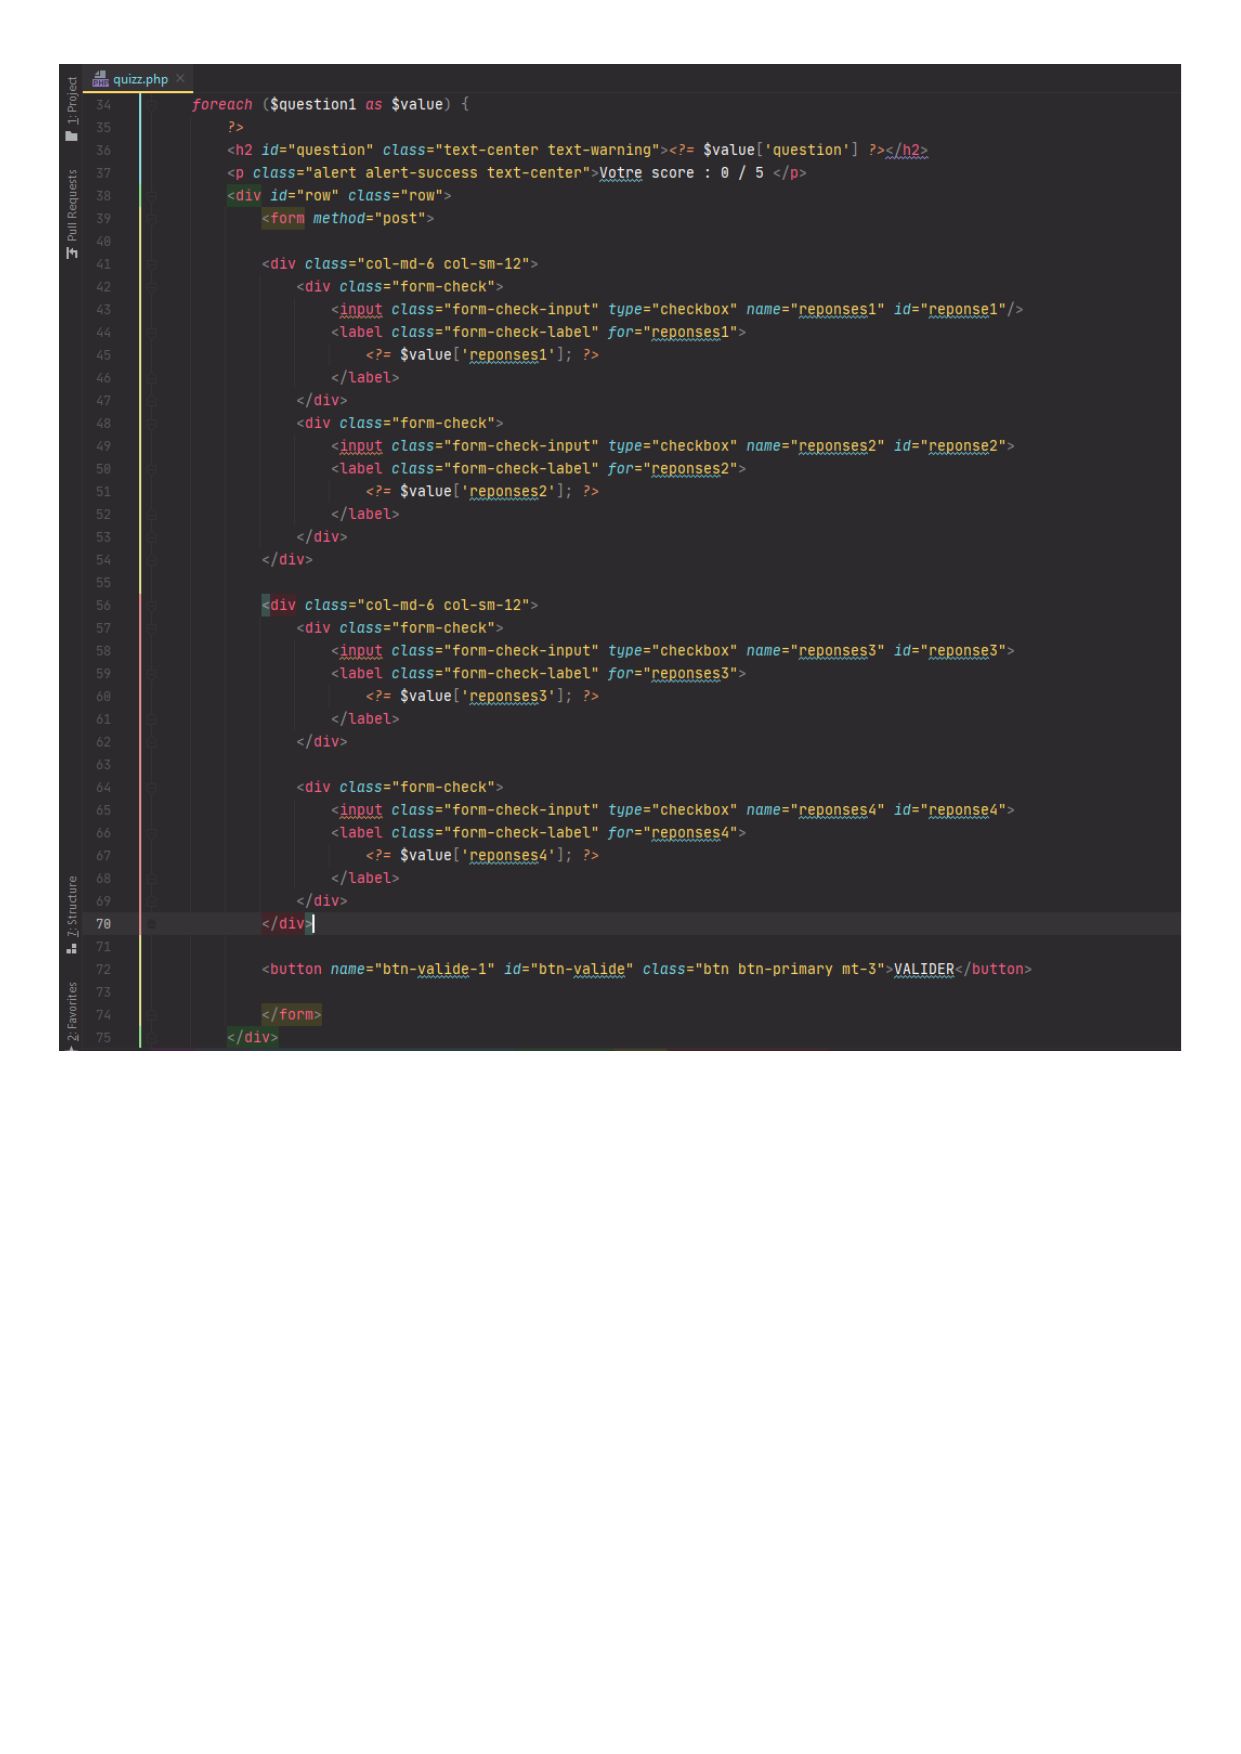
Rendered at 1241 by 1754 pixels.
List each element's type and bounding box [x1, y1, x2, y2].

picture [59, 64, 1182, 1051]
